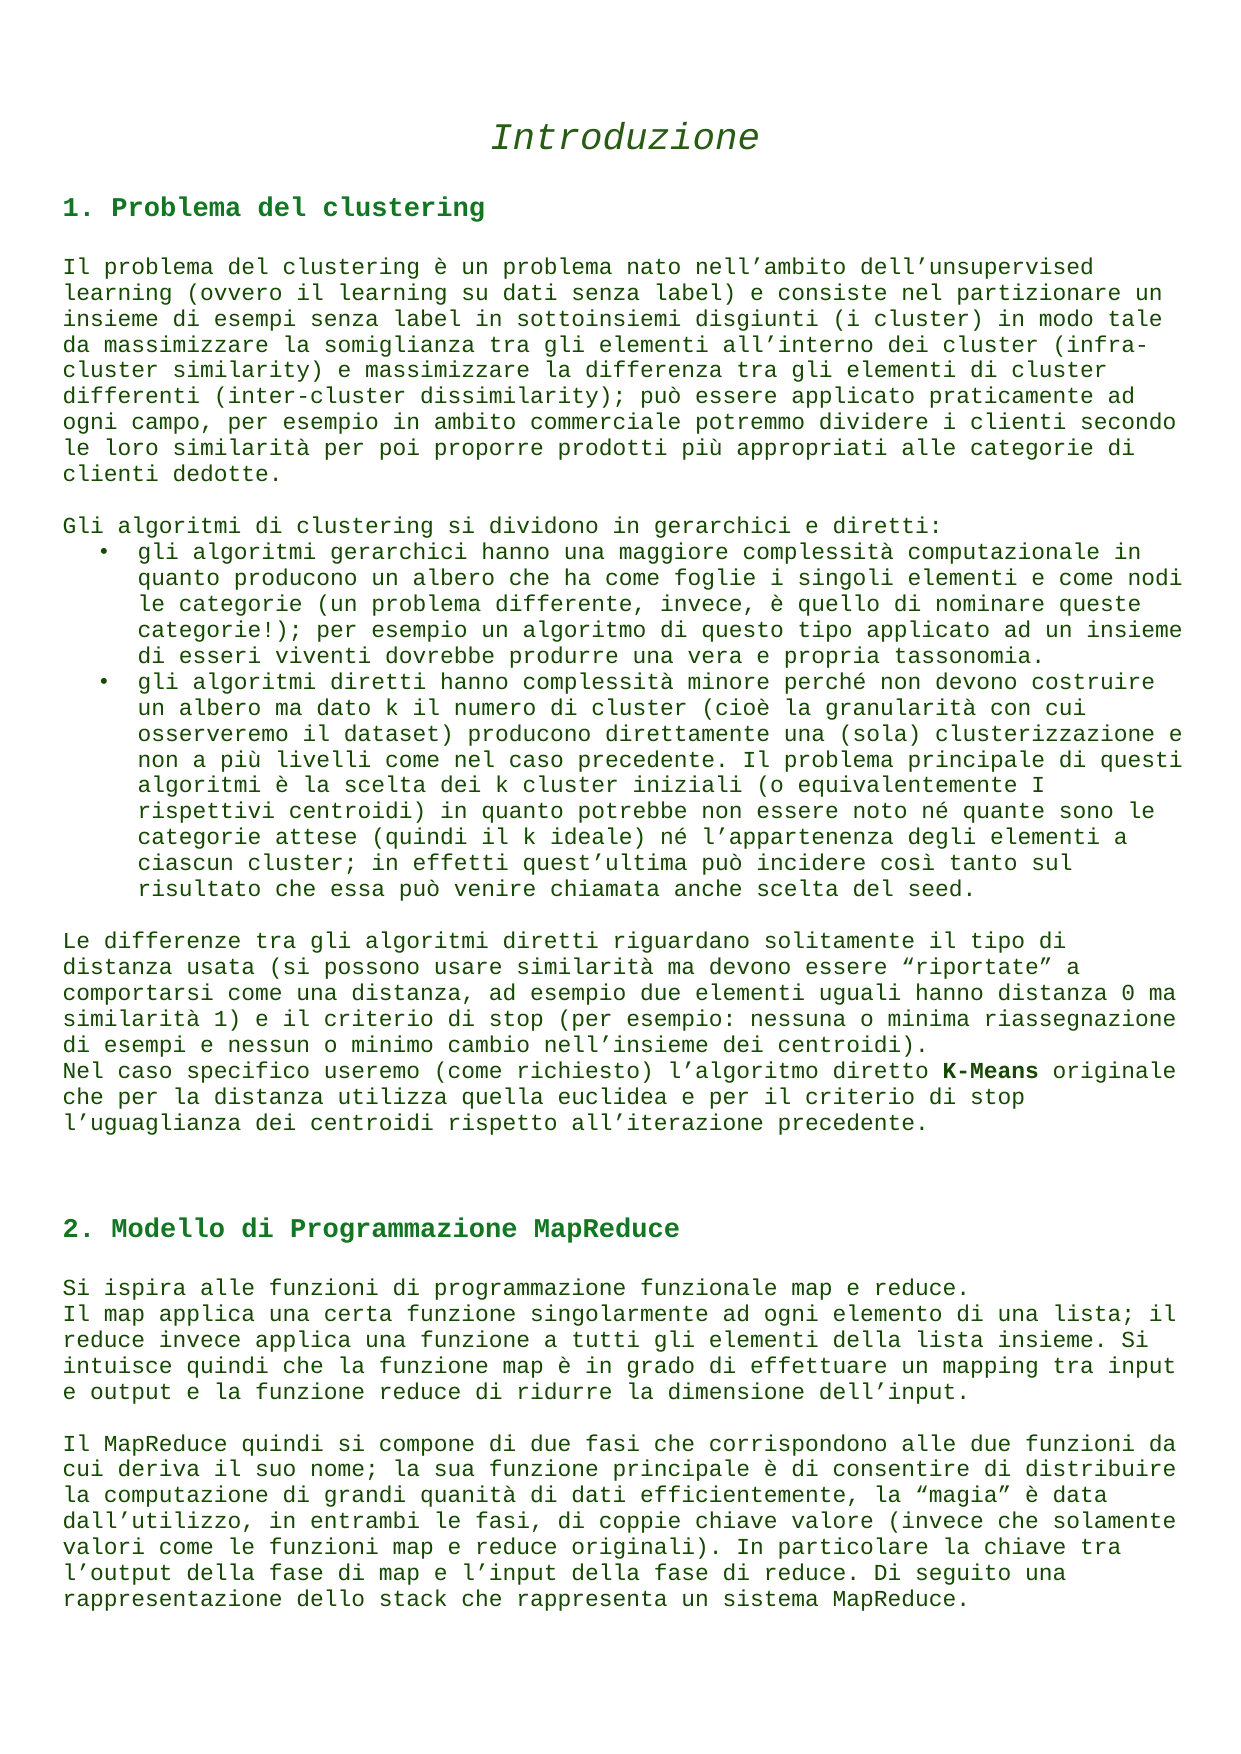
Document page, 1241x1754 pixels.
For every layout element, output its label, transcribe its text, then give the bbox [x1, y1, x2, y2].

text Gli algoritmi di clustering si dividono in gerarchici e diretti: [62, 514, 1187, 540]
text Nel caso specifico useremo (come richiesto) l’algoritmo diretto K-Means originale che per la distanza utilizza quella euclidea e per il criterio di stop l’uguaglianza dei centroidi rispetto all’iterazione precedente. [62, 1059, 1187, 1137]
list gli algoritmi diretti hanno complessità minore perché non devono costruire un albero ma dato k il numero di cluster (cioè la granularità con cui osserveremo il dataset) producono direttamente una (sola) clusterizzazione e non a più livelli come nel caso precedente. Il problema principale di questi algoritmi è la scelta dei k cluster iniziali (o equivalentemente I rispettivi centroidi) in quanto potrebbe non essere noto né quante sono le categorie attese (quindi il k ideale) né l’appartenenza degli elementi a ciascun cluster; in effetti quest’ultima può incidere così tanto sul risultato che essa può venire chiamata anche scelta del seed. [100, 670, 1187, 903]
text Il map applica una certa funzione singolarmente ad ogni elemento di una lista; il reduce invece applica una funzione a tutti gli elementi della lista insieme. Si intuisce quindi che la funzione map è in grado di effettuare un mapping tra input e output e la funzione reduce di ridurre la dimensione dell’input. [62, 1302, 1187, 1406]
text Il MapReduce quindi si compone di due fasi che corrispondono alle due funzioni da cui deriva il suo nome; la sua funzione principale è di consentire di distribuire la computazione di grandi quanità di dati efficientemente, la “magia” è data dall’utilizzo, in entrambi le fasi, di coppie chiave valore (invece che solamente valori come le funzioni map e reduce originali). In particolare la chiave tra l’output della fase di map e l’input della fase di reduce. Di seguito una rappresentazione dello stack che rappresenta un sistema MapReduce. [62, 1432, 1187, 1613]
text 1. Problema del clustering [62, 194, 1187, 224]
text 2. Modello di Programmazione MapReduce [62, 1215, 1187, 1246]
text Il problema del clustering è un problema nato nell’ambito dell’unsupervised learning (ovvero il learning su dati senza label) e consiste nel partizionare un insieme di esempi senza label in sottoinsiemi disgiunti (i cluster) in modo tale da massimizzare la somiglianza tra gli elementi all’interno dei cluster (infra-cluster similarity) e massimizzare la differenza tra gli elementi di cluster differenti (inter-cluster dissimilarity); può essere applicato praticamente ad ogni campo, per esempio in ambito commerciale potremmo dividere i clienti secondo le loro similarità per poi proporre prodotti più appropriati alle categorie di clienti dedotte. [62, 255, 1187, 488]
list gli algoritmi gerarchici hanno una maggiore complessità computazionale in quanto producono un albero che ha come foglie i singoli elementi e come nodi le categorie (un problema differente, invece, è quello di nominare queste categorie!); per esempio un algoritmo di questo tipo applicato ad un insieme di esseri viventi dovrebbe produrre una vera e propria tassonomia. [100, 540, 1187, 670]
text Introduzione [62, 118, 1187, 161]
text Le differenze tra gli algoritmi diretti riguardano solitamente il tipo di distanza usata (si possono usare similarità ma devono essere “riportate” a comportarsi come una distanza, ad esempio due elementi uguali hanno distanza 0 ma similarità 1) e il criterio di stop (per esempio: nessuna o minima riassegnazione di esempi e nessun o minimo cambio nell’insieme dei centroidi). [62, 929, 1187, 1059]
text Si ispira alle funzioni di programmazione funzionale map e reduce. [62, 1276, 1187, 1302]
